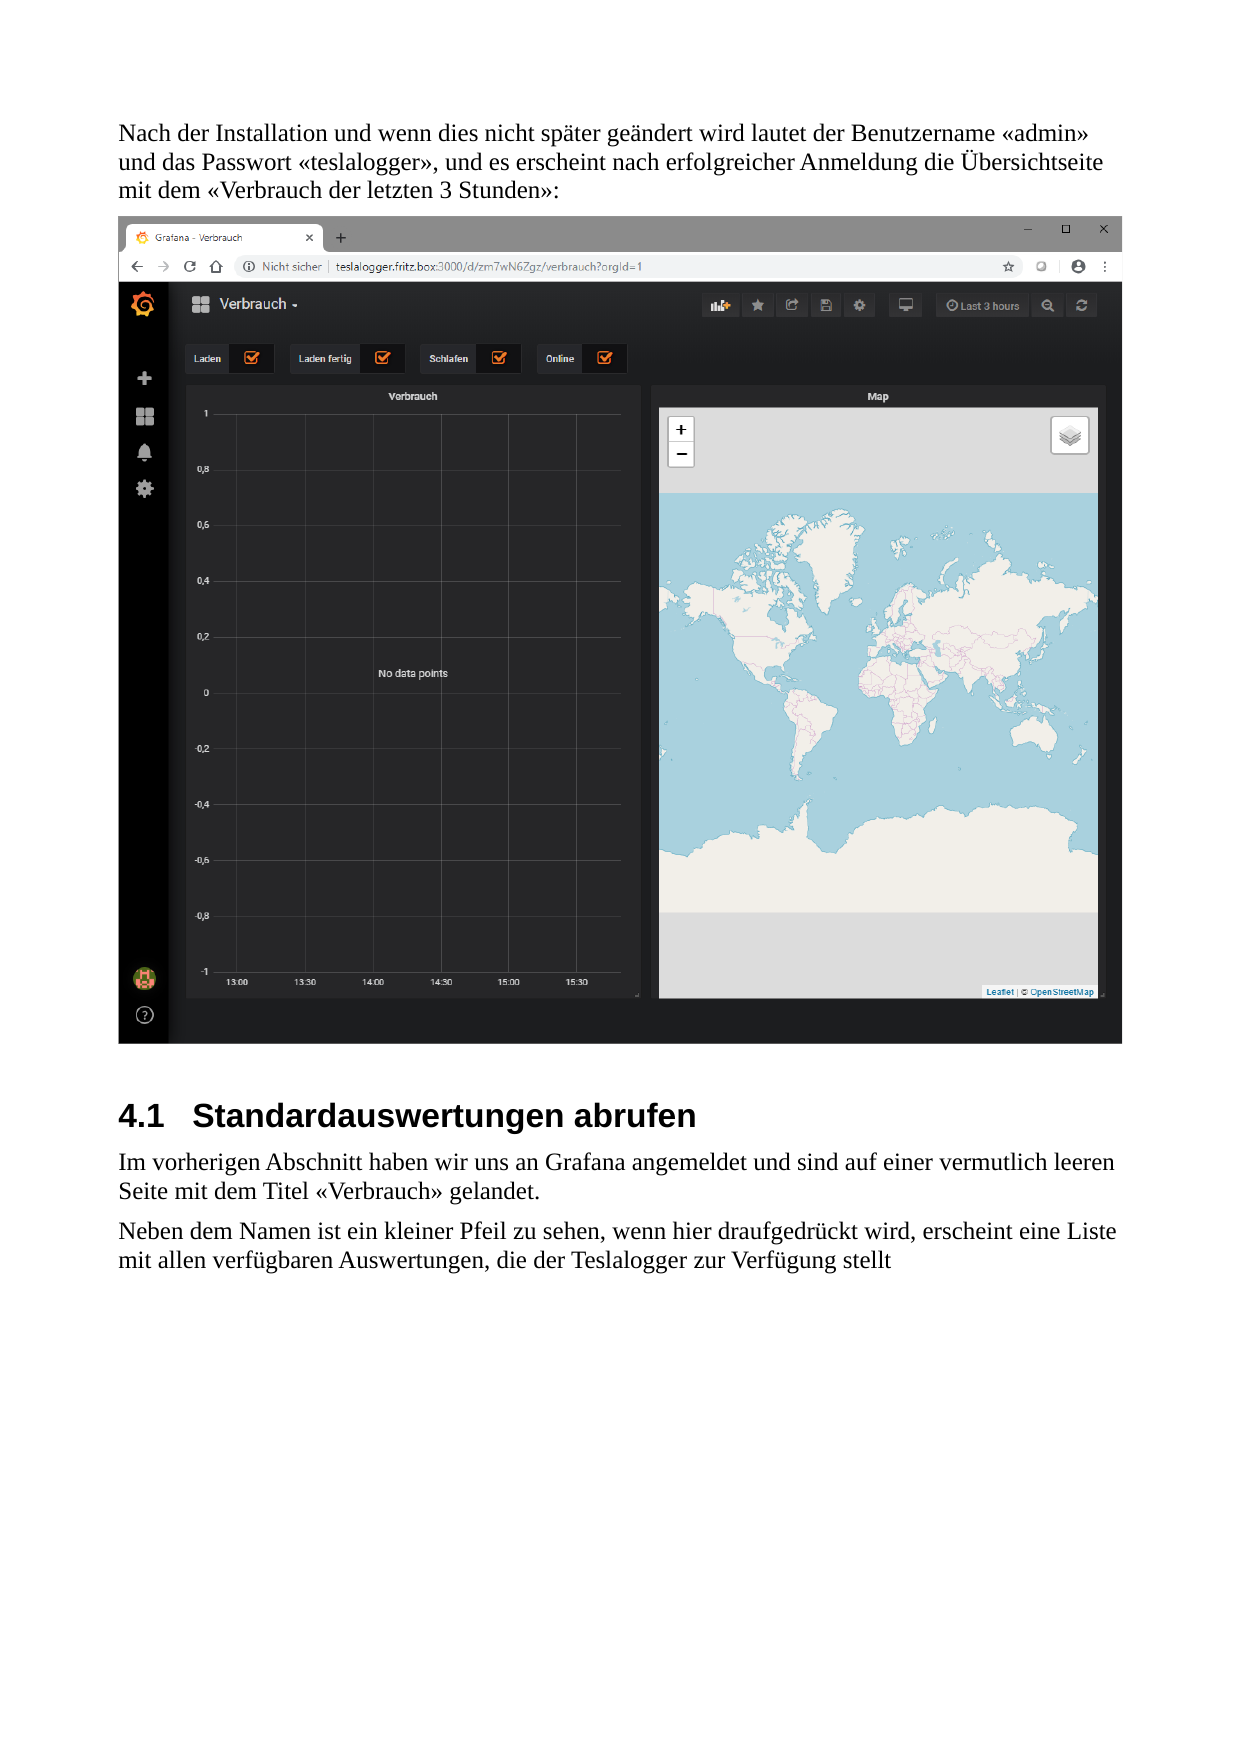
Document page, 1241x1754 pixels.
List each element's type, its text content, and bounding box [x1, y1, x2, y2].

subtitle Standardauswertungen abrufen [118, 1096, 1122, 1135]
picture [118, 216, 1123, 1044]
text Neben dem Namen ist ein kleiner Pfeil zu sehen, wenn hier draufgedrückt wird, erscheint eine Liste mit allen verfügbaren Auswertungen, die der Teslalogger zur Verfügung stellt [118, 1216, 1122, 1274]
text Nach der Installation und wenn dies nicht später geändert wird lautet der Benutzername «admin» und das Passwort «teslalogger», und es erscheint nach erfolgreicher Anmeldung die Übersichtseite mit dem «Verbrauch der letzten 3 Stunden»: [118, 118, 1122, 204]
text Im vorherigen Abschnitt haben wir uns an Grafana angemeldet und sind auf einer vermutlich leeren Seite mit dem Titel «Verbrauch» gelandet. [118, 1147, 1122, 1205]
